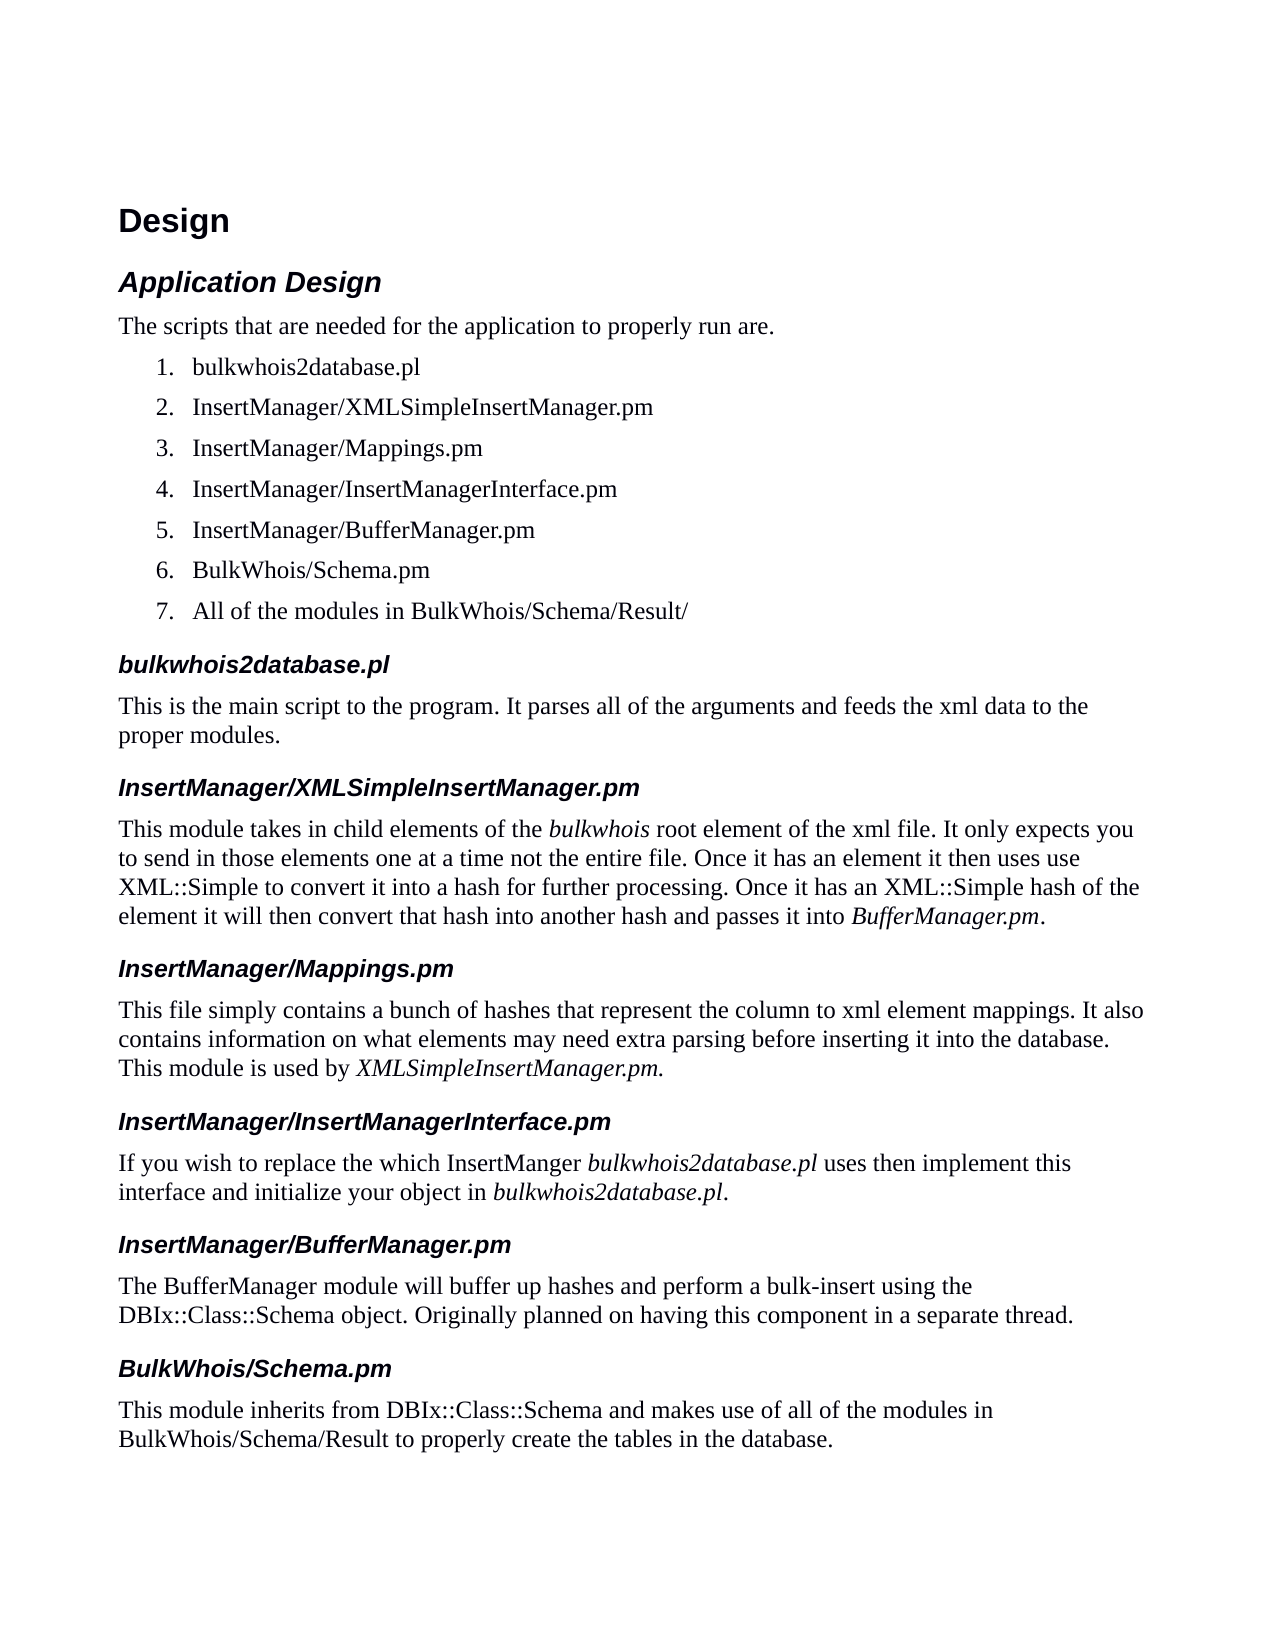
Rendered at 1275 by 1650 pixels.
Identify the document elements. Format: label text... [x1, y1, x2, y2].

subtitle Application Design [118, 265, 1157, 298]
subtitle bulkwhois2database.pl [118, 650, 1157, 678]
text This module takes in child elements of the bulkwhois root element of the xml file. It only expects you to send in those elements one at a time not the entire file. Once it has an element it then uses use XML::Simple to convert it into a hash for further processing. Once it has an XML::Simple hash of the element it will then convert that hash into another hash and passes it into BufferManager.pm. [118, 814, 1157, 929]
text This is the main script to the program. It parses all of the arguments and feeds the xml data to the proper modules. [118, 691, 1157, 748]
subtitle BulkWhois/Schema.pm [118, 1354, 1157, 1382]
text If you wish to replace the which InsertManger bulkwhois2database.pl uses then implement this interface and initialize your object in bulkwhois2database.pl. [118, 1148, 1157, 1205]
subtitle InsertManager/BufferManager.pm [118, 1230, 1157, 1259]
subtitle Design [118, 201, 1157, 240]
list InsertManager/XMLSimpleInsertManager.pm [156, 392, 1157, 421]
list InsertManager/InsertManagerInterface.pm [156, 474, 1157, 503]
text This file simply contains a bunch of hashes that represent the column to xml element mappings. It also contains information on what elements may need extra parsing before inserting it into the database. This module is used by XMLSimpleInsertManager.pm. [118, 996, 1157, 1082]
list InsertManager/BufferManager.pm [156, 515, 1157, 543]
text The scripts that are needed for the application to properly run are. [118, 311, 1157, 340]
list InsertManager/Mappings.pm [156, 433, 1157, 462]
subtitle InsertManager/Mappings.pm [118, 954, 1157, 983]
list All of the modules in BulkWhois/Schema/Result/ [156, 596, 1157, 625]
subtitle InsertManager/InsertManagerInterface.pm [118, 1107, 1157, 1135]
subtitle InsertManager/XMLSimpleInsertManager.pm [118, 773, 1157, 802]
text This module inherits from DBIx::Class::Schema and makes use of all of the modules in BulkWhois/Schema/Result to properly create the tables in the database. [118, 1395, 1157, 1452]
list BulkWhois/Schema.pm [156, 555, 1157, 584]
list bulkwhois2database.pl [156, 352, 1157, 381]
text The BufferManager module will buffer up hashes and perform a bulk-insert using the DBIx::Class::Schema object. Originally planned on having this component in a separate thread. [118, 1271, 1157, 1329]
